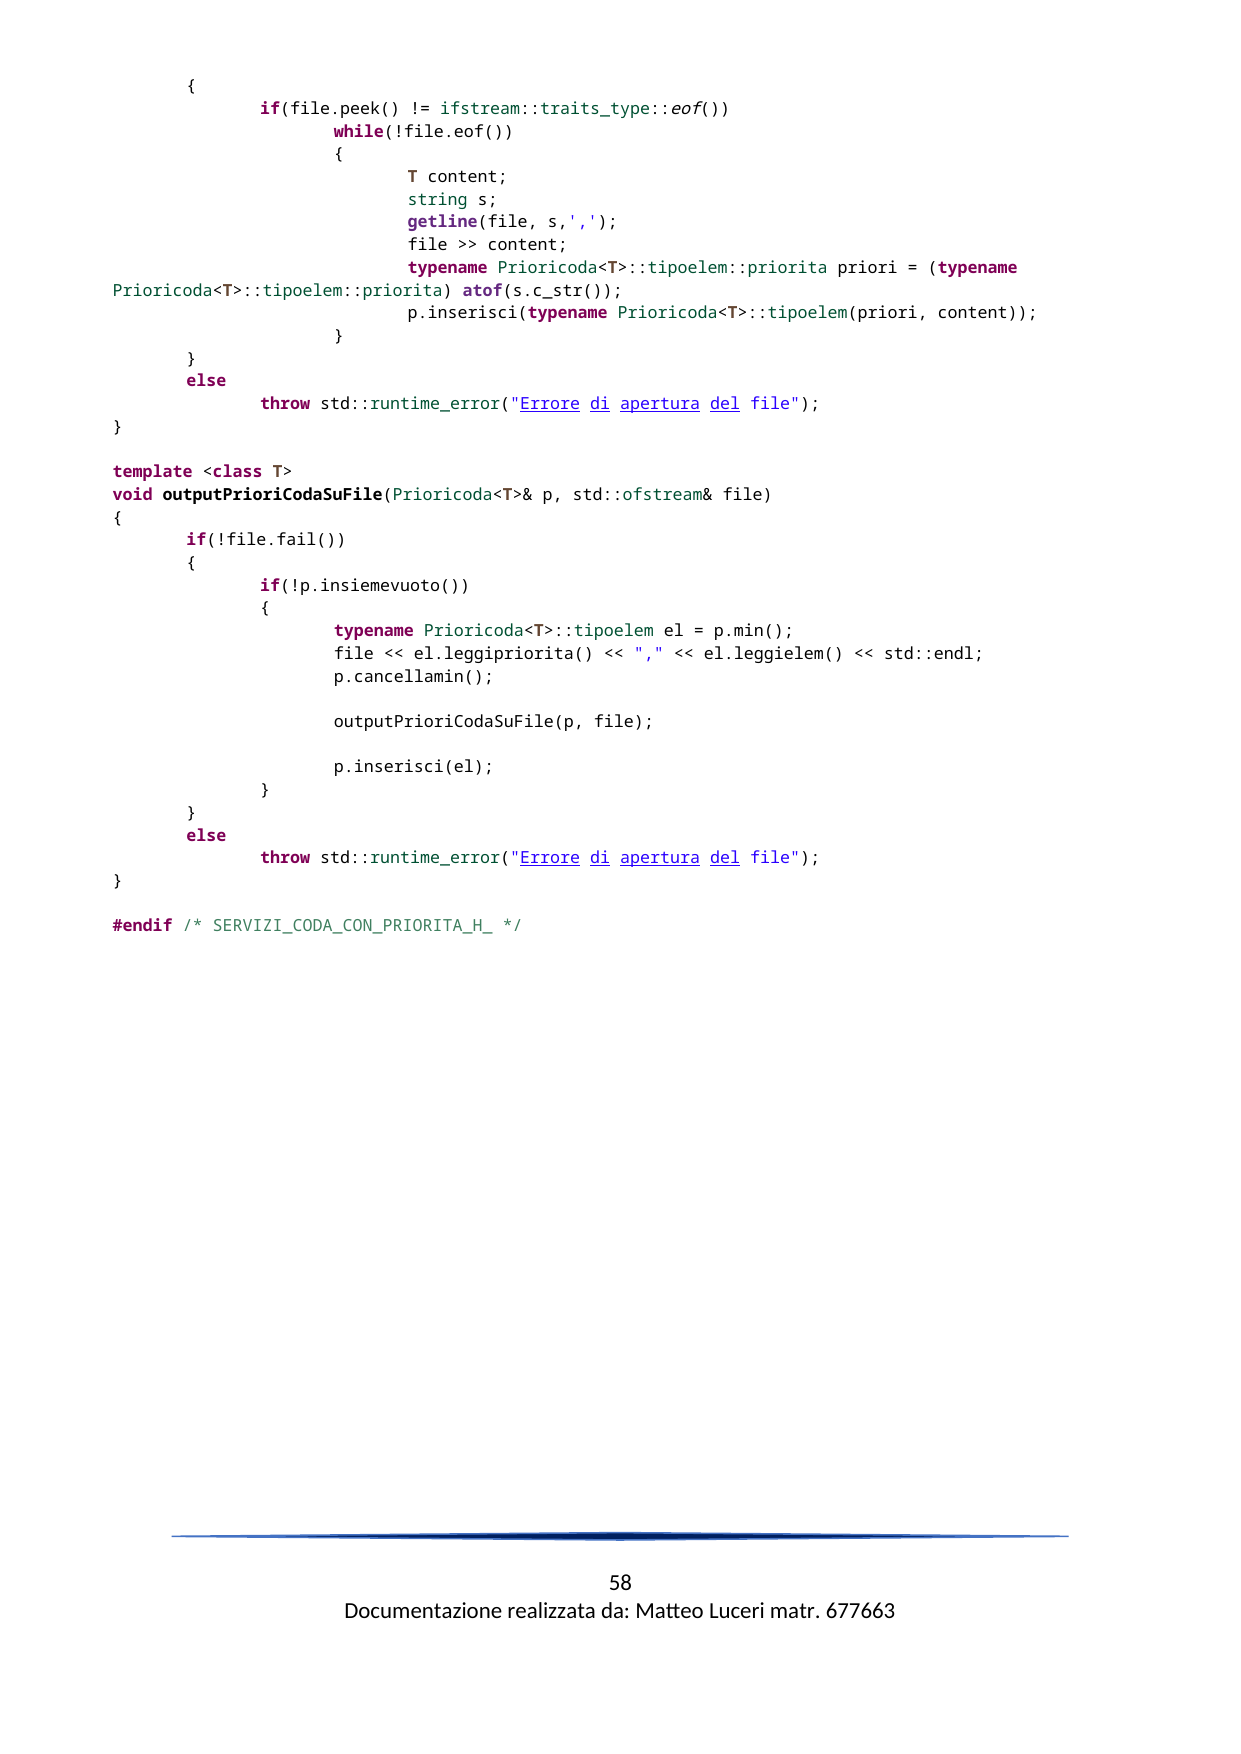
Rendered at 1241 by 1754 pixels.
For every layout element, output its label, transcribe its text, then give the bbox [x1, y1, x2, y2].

text p.inserisci(el); [112, 755, 1128, 778]
text void outputPrioriCodaSuFile(Prioricoda<T>& p, std::ofstream& file) [112, 482, 1128, 505]
text { [112, 142, 1128, 164]
text } [112, 800, 1128, 823]
text typename Prioricoda<T>::tipoelem::priorita priori = (typename Prioricoda<T>::tipoelem::priorita) atof(s.c_str()); [112, 255, 1128, 301]
text if(!p.insiemevuoto()) [112, 573, 1128, 596]
text } [112, 346, 1128, 369]
text throw std::runtime_error("Errore di apertura del file"); [112, 846, 1128, 868]
text } [112, 414, 1128, 437]
text file >> content; [112, 233, 1128, 255]
text { [112, 596, 1128, 619]
text { [112, 74, 1128, 96]
text p.inserisci(typename Prioricoda<T>::tipoelem(priori, content)); [112, 301, 1128, 323]
text if(!file.fail()) [112, 528, 1128, 551]
text template <class T> [112, 460, 1128, 482]
text } [112, 778, 1128, 800]
text getline(file, s,','); [112, 210, 1128, 233]
text typename Prioricoda<T>::tipoelem el = p.min(); [112, 619, 1128, 641]
text p.cancellamin(); [112, 664, 1128, 687]
text outputPrioriCodaSuFile(p, file); [112, 709, 1128, 732]
text if(file.peek() != ifstream::traits_type::eof()) [112, 96, 1128, 119]
text { [112, 551, 1128, 573]
text string s; [112, 187, 1128, 210]
text else [112, 823, 1128, 846]
text } [112, 868, 1128, 891]
text file << el.leggipriorita() << "," << el.leggielem() << std::endl; [112, 641, 1128, 664]
text { [112, 505, 1128, 528]
text T content; [112, 164, 1128, 187]
text } [112, 323, 1128, 346]
text throw std::runtime_error("Errore di apertura del file"); [112, 392, 1128, 414]
text #endif /* SERVIZI_CODA_CON_PRIORITA_H_ */ [112, 914, 1128, 937]
text else [112, 369, 1128, 392]
text while(!file.eof()) [112, 119, 1128, 142]
